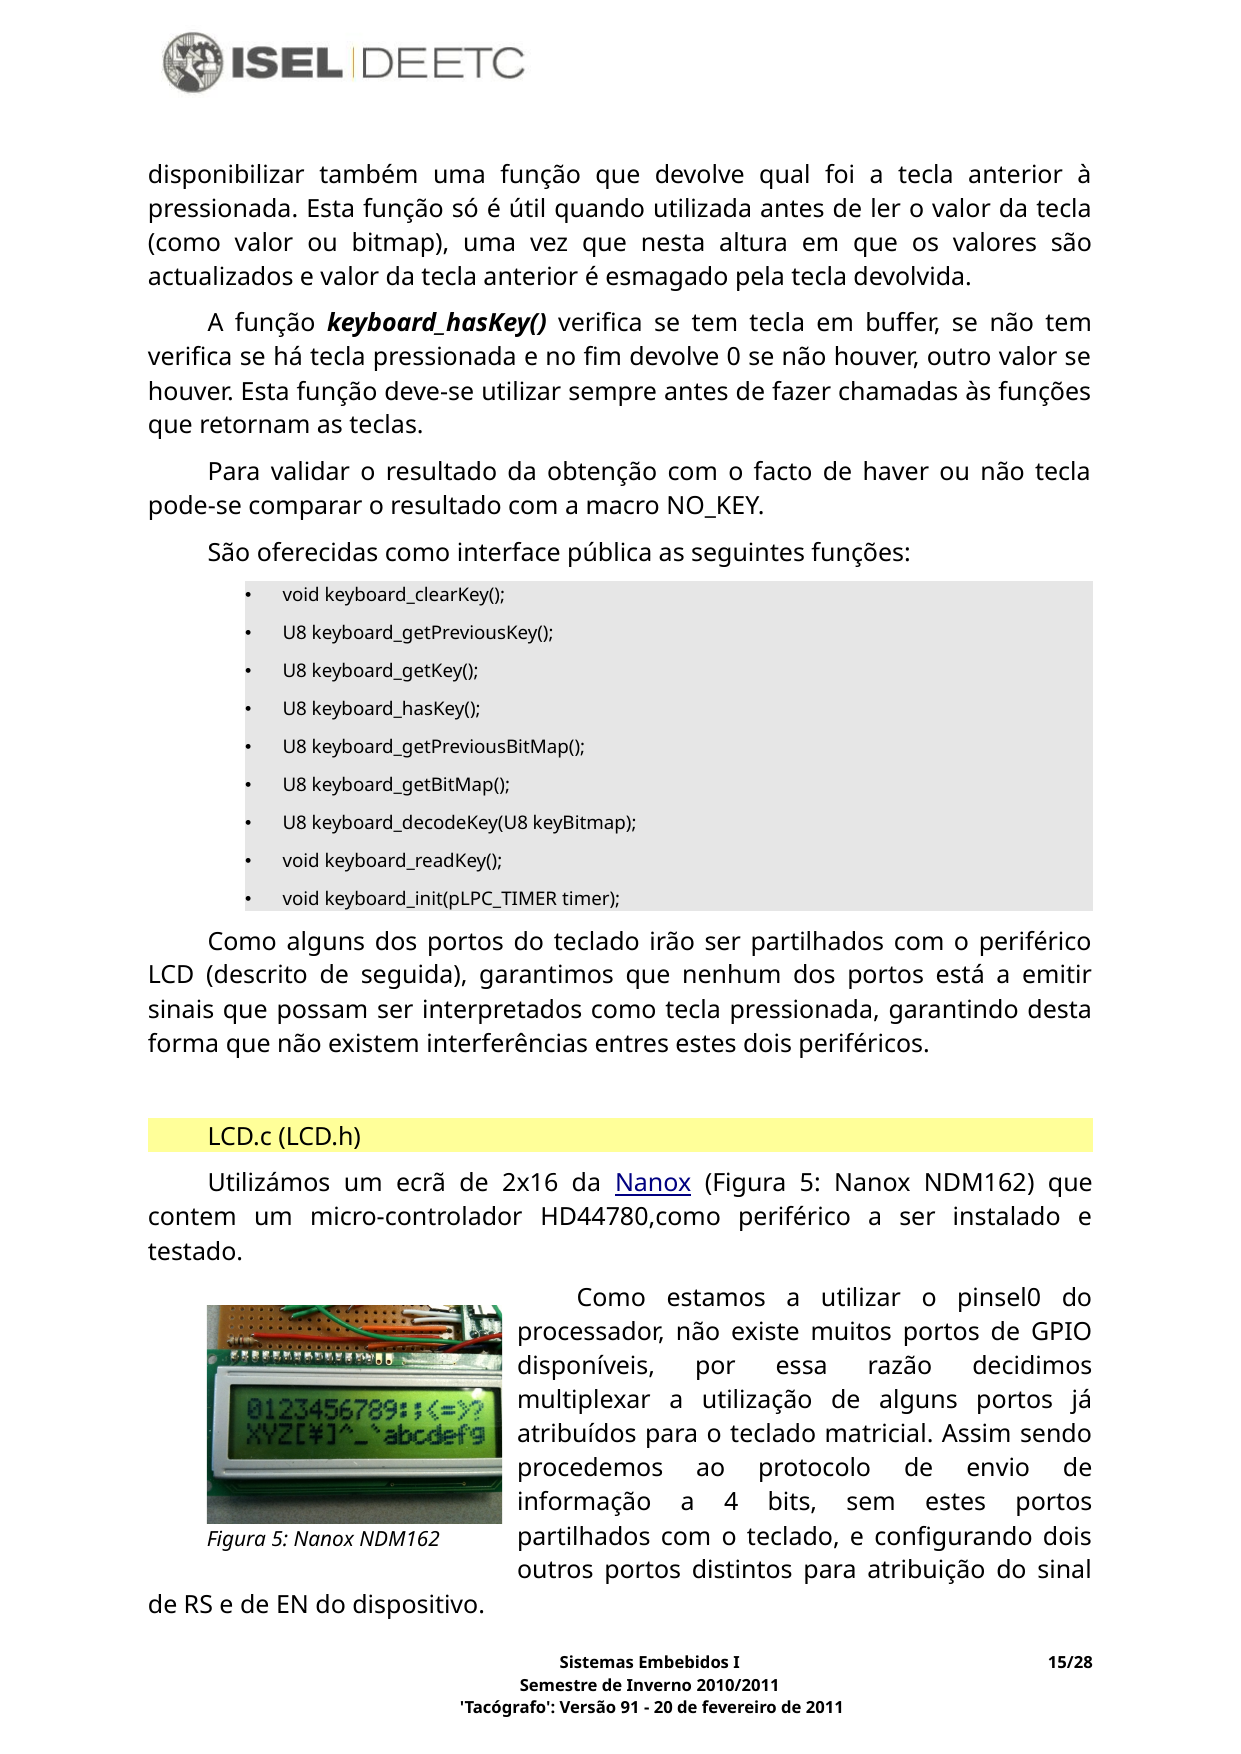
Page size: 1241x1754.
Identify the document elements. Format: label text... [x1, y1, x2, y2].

text São oferecidas como interface pública as seguintes funções: [148, 534, 1093, 568]
list U8 keyboard_hasKey(); [245, 695, 1093, 721]
list U8 keyboard_getBitMap(); [245, 771, 1093, 797]
text disponibilizar também uma função que devolve qual foi a tecla anterior à pressionada. Esta função só é útil quando utilizada antes de ler o valor da tecla (como valor ou bitmap), uma vez que nesta altura em que os valores são actualizados e valor da tecla anterior é esmagado pela tecla devolvida. [148, 156, 1093, 292]
list U8 keyboard_getKey(); [245, 657, 1093, 682]
list U8 keyboard_getPreviousKey(); [245, 619, 1093, 644]
list void keyboard_clearKey(); [245, 581, 1093, 606]
text Figura 5: Nanox NDM162 [207, 1524, 502, 1552]
picture [206, 1305, 503, 1524]
text Como estamos a utilizar o pinsel0 do processador, não existe muitos portos de GPIO disponíveis, por essa razão decidimos multiplexar a utilização de alguns portos já atribuídos para o teclado matricial. Assim sendo procedemos ao protocolo de envio de informação a 4 bits, sem estes portos partilhados com o teclado, e configurando dois outros portos distintos para atribuição do sinal de RS e de EN do dispositivo. [148, 1280, 1093, 1620]
text Utilizámos um ecrã de 2x16 da Nanox (Figura 5: Nanox NDM162) que contem um micro-controlador HD44780,como periférico a ser instalado e testado. [148, 1165, 1093, 1267]
list U8 keyboard_getPreviousBitMap(); [245, 733, 1093, 758]
list void keyboard_init(pLPC_TIMER timer); [245, 885, 1093, 911]
list void keyboard_readKey(); [245, 847, 1093, 873]
text LCD.c (LCD.h) [148, 1118, 1093, 1152]
picture [153, 17, 555, 118]
list U8 keyboard_decodeKey(U8 keyBitmap); [245, 809, 1093, 834]
text Para validar o resultado da obtenção com o facto de haver ou não tecla pode-se comparar o resultado com a macro NO_KEY. [148, 454, 1093, 522]
text A função keyboard_hasKey() verifica se tem tecla em buffer, se não tem verifica se há tecla pressionada e no fim devolve 0 se não houver, outro valor se houver. Esta função deve-se utilizar sempre antes de fazer chamadas às funções que retornam as teclas. [148, 305, 1093, 441]
text Como alguns dos portos do teclado irão ser partilhados com o periférico LCD (descrito de seguida), garantimos que nenhum dos portos está a emitir sinais que possam ser interpretados como tecla pressionada, garantindo desta forma que não existem interferências entres estes dois periféricos. [148, 923, 1093, 1059]
